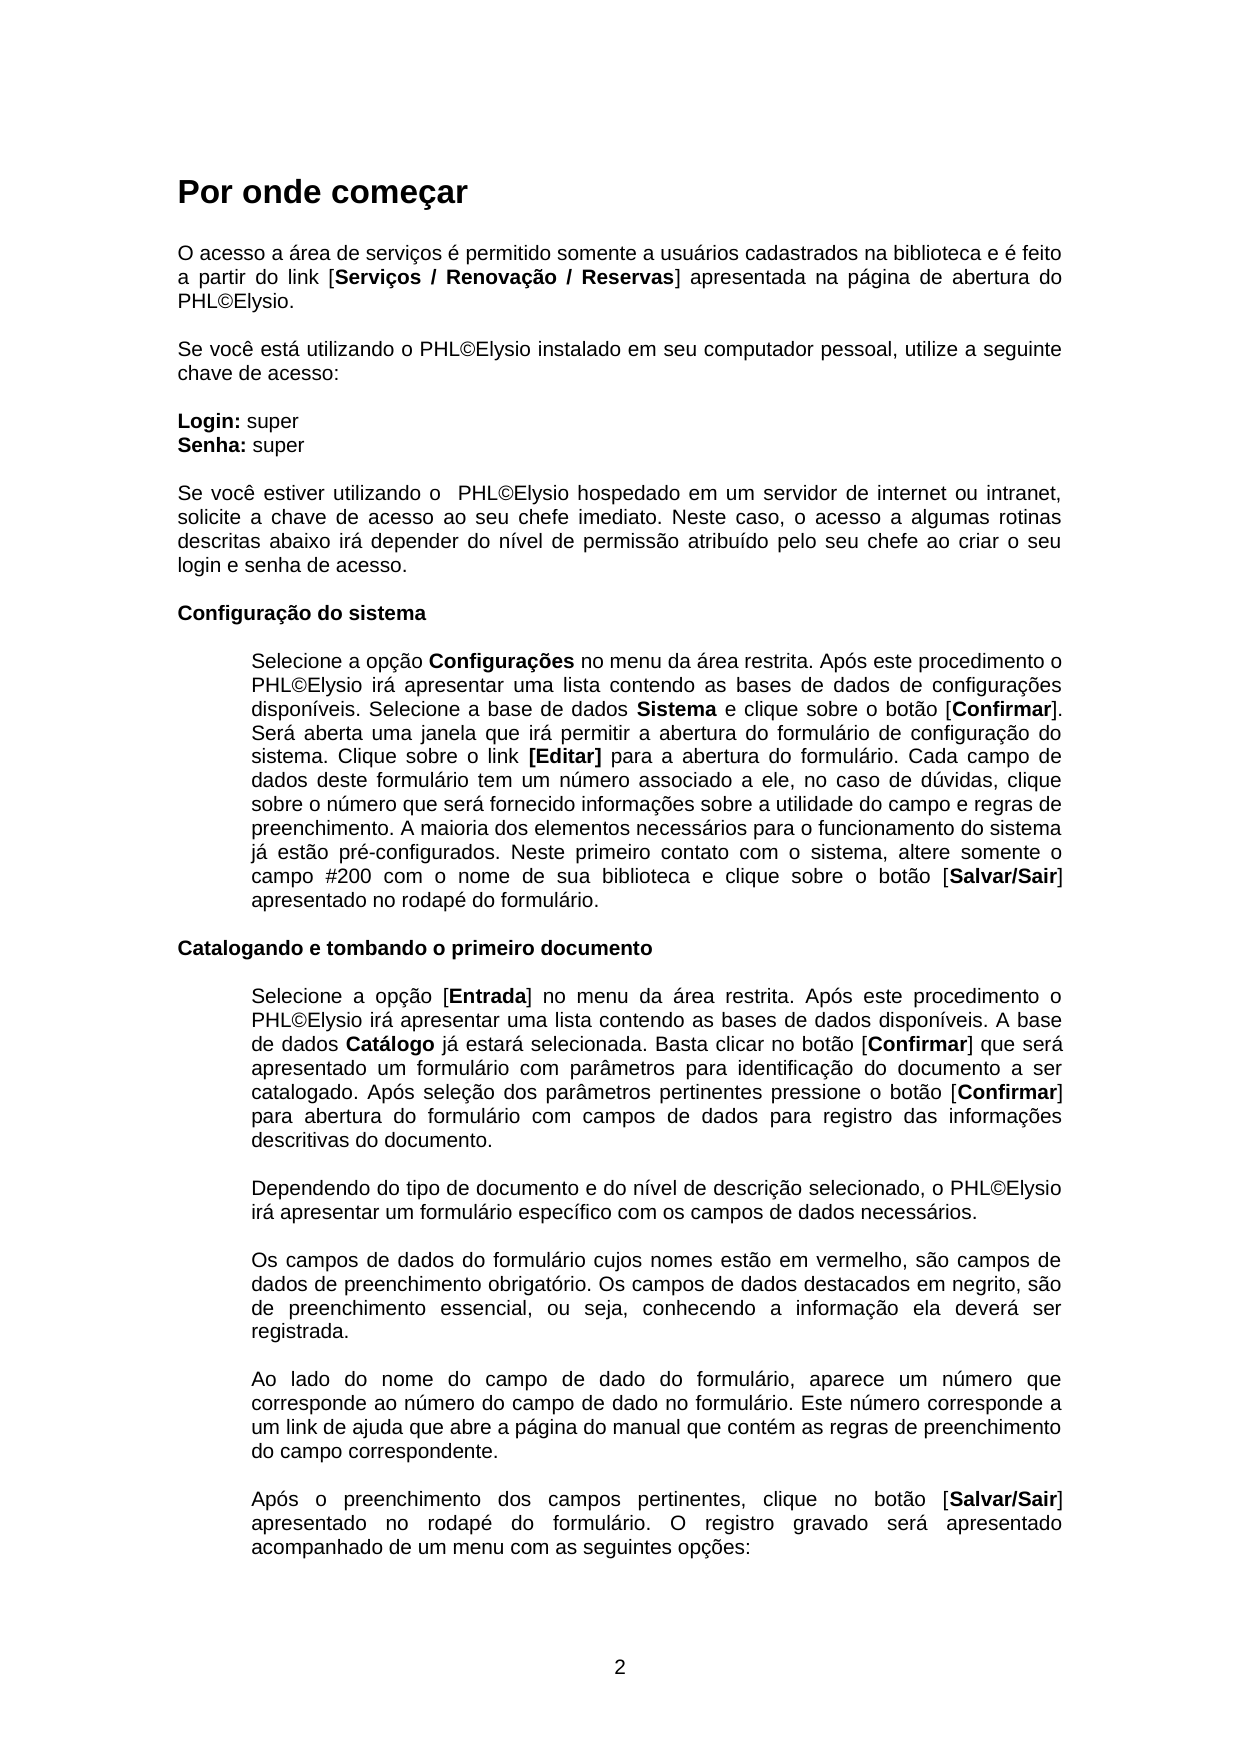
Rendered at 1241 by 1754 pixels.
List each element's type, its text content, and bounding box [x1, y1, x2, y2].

text Selecione a opção Configurações no menu da área restrita. Após este procedimento o PHL©Elysio irá apresentar uma lista contendo as bases de dados de configurações disponíveis. Selecione a base de dados Sistema e clique sobre o botão [Confirmar]. Será aberta uma janela que irá permitir a abertura do formulário de configuração do sistema. Clique sobre o link [Editar] para a abertura do formulário. Cada campo de dados deste formulário tem um número associado a ele, no caso de dúvidas, clique sobre o número que será fornecido informações sobre a utilidade do campo e regras de preenchimento. A maioria dos elementos necessários para o funcionamento do sistema já estão pré-configurados. Neste primeiro contato com o sistema, altere somente o campo #200 com o nome de sua biblioteca e clique sobre o botão [Salvar/Sair] apresentado no rodapé do formulário. [251, 648, 1063, 912]
text O acesso a área de serviços é permitido somente a usuários cadastrados na biblioteca e é feito a partir do link [Serviços / Renovação / Reservas] apresentada na página de abertura do PHL©Elysio. [177, 241, 1063, 313]
text Se você está utilizando o PHL©Elysio instalado em seu computador pessoal, utilize a seguinte chave de acesso: [177, 337, 1063, 385]
text Selecione a opção [Entrada] no menu da área restrita. Após este procedimento o PHL©Elysio irá apresentar uma lista contendo as bases de dados disponíveis. A base de dados Catálogo já estará selecionada. Basta clicar no botão [Confirmar] que será apresentado um formulário com parâmetros para identificação do documento a ser catalogado. Após seleção dos parâmetros pertinentes pressione o botão [Confirmar] para abertura do formulário com campos de dados para registro das informações descritivas do documento. [251, 984, 1063, 1152]
text Ao lado do nome do campo de dado do formulário, aparece um número que corresponde ao número do campo de dado no formulário. Este número corresponde a um link de ajuda que abre a página do manual que contém as regras de preenchimento do campo correspondente. [251, 1367, 1063, 1463]
text Dependendo do tipo de documento e do nível de descrição selecionado, o PHL©Elysio irá apresentar um formulário específico com os campos de dados necessários. [251, 1176, 1063, 1223]
text Login: super [177, 409, 1063, 433]
text Os campos de dados do formulário cujos nomes estão em vermelho, são campos de dados de preenchimento obrigatório. Os campos de dados destacados em negrito, são de preenchimento essencial, ou seja, conhecendo a informação ela deverá ser registrada. [251, 1247, 1063, 1343]
text Catalogando e tombando o primeiro documento [177, 936, 1063, 960]
subtitle Por onde começar [177, 173, 1063, 211]
text Se você estiver utilizando o PHL©Elysio hospedado em um servidor de internet ou intranet, solicite a chave de acesso ao seu chefe imediato. Neste caso, o acesso a algumas rotinas descritas abaixo irá depender do nível de permissão atribuído pelo seu chefe ao criar o seu login e senha de acesso. [177, 481, 1063, 577]
text Configuração do sistema [177, 601, 1063, 624]
text Senha: super [177, 433, 1063, 457]
text Após o preenchimento dos campos pertinentes, clique no botão [Salvar/Sair] apresentado no rodapé do formulário. O registro gravado será apresentado acompanhado de um menu com as seguintes opções: [251, 1487, 1063, 1559]
